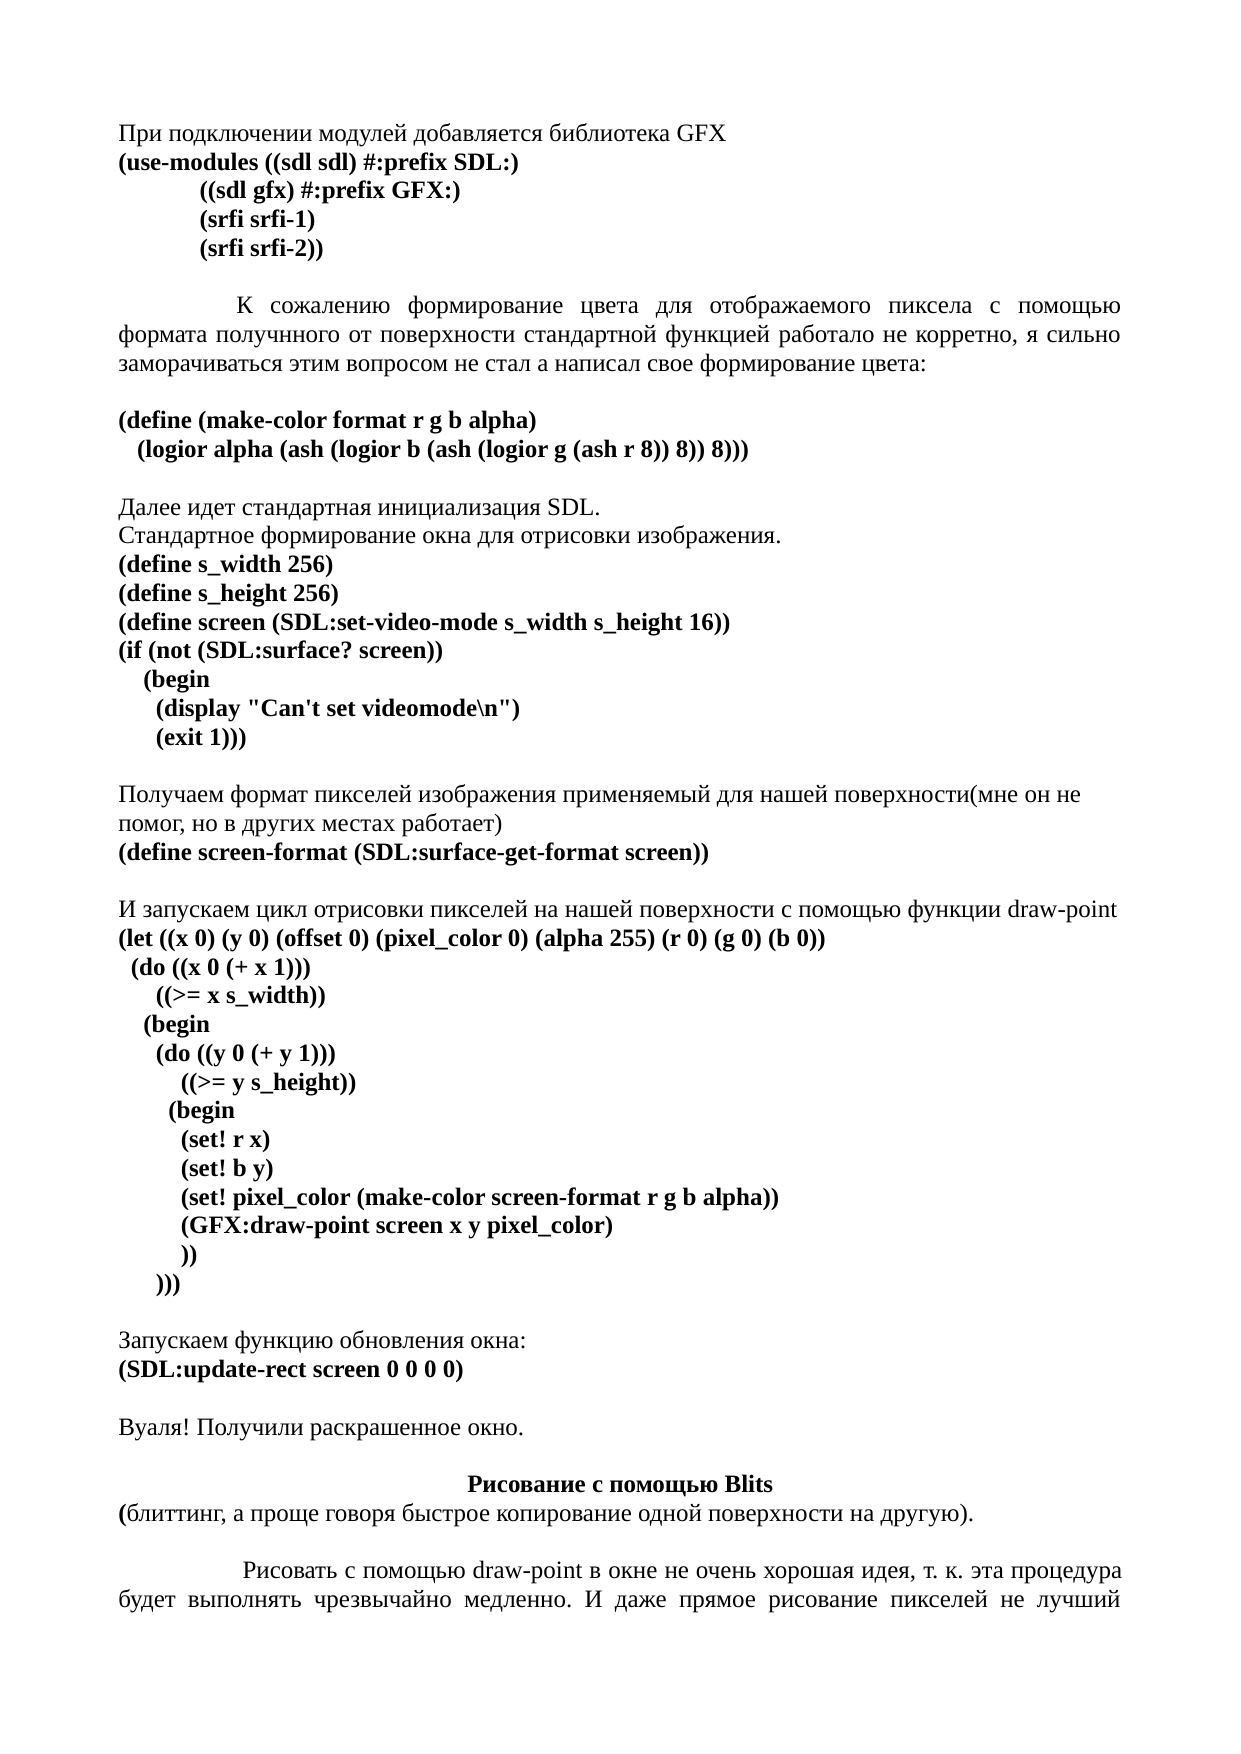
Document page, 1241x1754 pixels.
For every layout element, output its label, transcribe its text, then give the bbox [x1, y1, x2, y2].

text (set! b y) [118, 1153, 1122, 1182]
text (exit 1))) [118, 722, 1122, 751]
text (GFX:draw-point screen x y pixel_color) [118, 1211, 1122, 1239]
text (use-modules ((sdl sdl) #:prefix SDL:) [118, 147, 1122, 176]
text (блиттинг, а проще говоря быстрое копирование одной поверхности на другую). [118, 1498, 1122, 1527]
text (set! r x) [118, 1124, 1122, 1153]
text Рисовать с помощью draw-point в окне не очень хорошая идея, т. к. эта процедура будет выполнять чрезвычайно медленно. И даже прямое рисование пикселей не лучший [118, 1556, 1122, 1613]
text (define s_height 256) [118, 578, 1122, 607]
text ((>= x s_width)) [118, 981, 1122, 1009]
text (logior alpha (ash (logior b (ash (logior g (ash r 8)) 8)) 8))) [118, 434, 1122, 463]
text (srfi srfi-1) [118, 204, 1122, 233]
text ((sdl gfx) #:prefix GFX:) [118, 176, 1122, 204]
text Стандартное формирование окна для отрисовки изображения. [118, 521, 1122, 549]
text (begin [118, 1009, 1122, 1038]
text (SDL:update-rect screen 0 0 0 0) [118, 1354, 1122, 1383]
text (begin [118, 664, 1122, 693]
text Запускаем функцию обновления окна: [118, 1326, 1122, 1354]
text (srfi srfi-2)) [118, 233, 1122, 262]
text (do ((y 0 (+ y 1))) [118, 1038, 1122, 1067]
text (display "Can't set videomode\n") [118, 693, 1122, 722]
text (define screen (SDL:set-video-mode s_width s_height 16)) [118, 607, 1122, 636]
text )) [118, 1239, 1122, 1268]
text И запускаем цикл отрисовки пикселей на нашей поверхности с помощью функции draw-point [118, 894, 1122, 923]
text (define screen-format (SDL:surface-get-format screen)) [118, 837, 1122, 866]
text К сожалению формирование цвета для отображаемого пиксела с помощью формата получнного от поверхности стандартной функцией работало не корретно, я сильно заморачиваться этим вопросом не стал а написал свое формирование цвета: [118, 291, 1122, 377]
text Получаем формат пикселей изображения применяемый для нашей поверхности(мне он не помог, но в других местах работает) [118, 779, 1122, 837]
text (let ((x 0) (y 0) (offset 0) (pixel_color 0) (alpha 255) (r 0) (g 0) (b 0)) [118, 923, 1122, 952]
text (define (make-color format r g b alpha) [118, 406, 1122, 434]
text Рисование с помощью Blits [118, 1469, 1122, 1498]
text При подключении модулей добавляется библиотека GFX [118, 118, 1122, 147]
text (if (not (SDL:surface? screen)) [118, 636, 1122, 664]
text (set! pixel_color (make-color screen-format r g b alpha)) [118, 1182, 1122, 1211]
text ((>= y s_height)) [118, 1067, 1122, 1096]
text (begin [118, 1096, 1122, 1124]
text Далее идет стандартная инициализация SDL. [118, 492, 1122, 521]
text (define s_width 256) [118, 549, 1122, 578]
text (do ((x 0 (+ x 1))) [118, 952, 1122, 981]
text ))) [118, 1268, 1122, 1297]
text Вуаля! Получили раскрашенное окно. [118, 1412, 1122, 1441]
